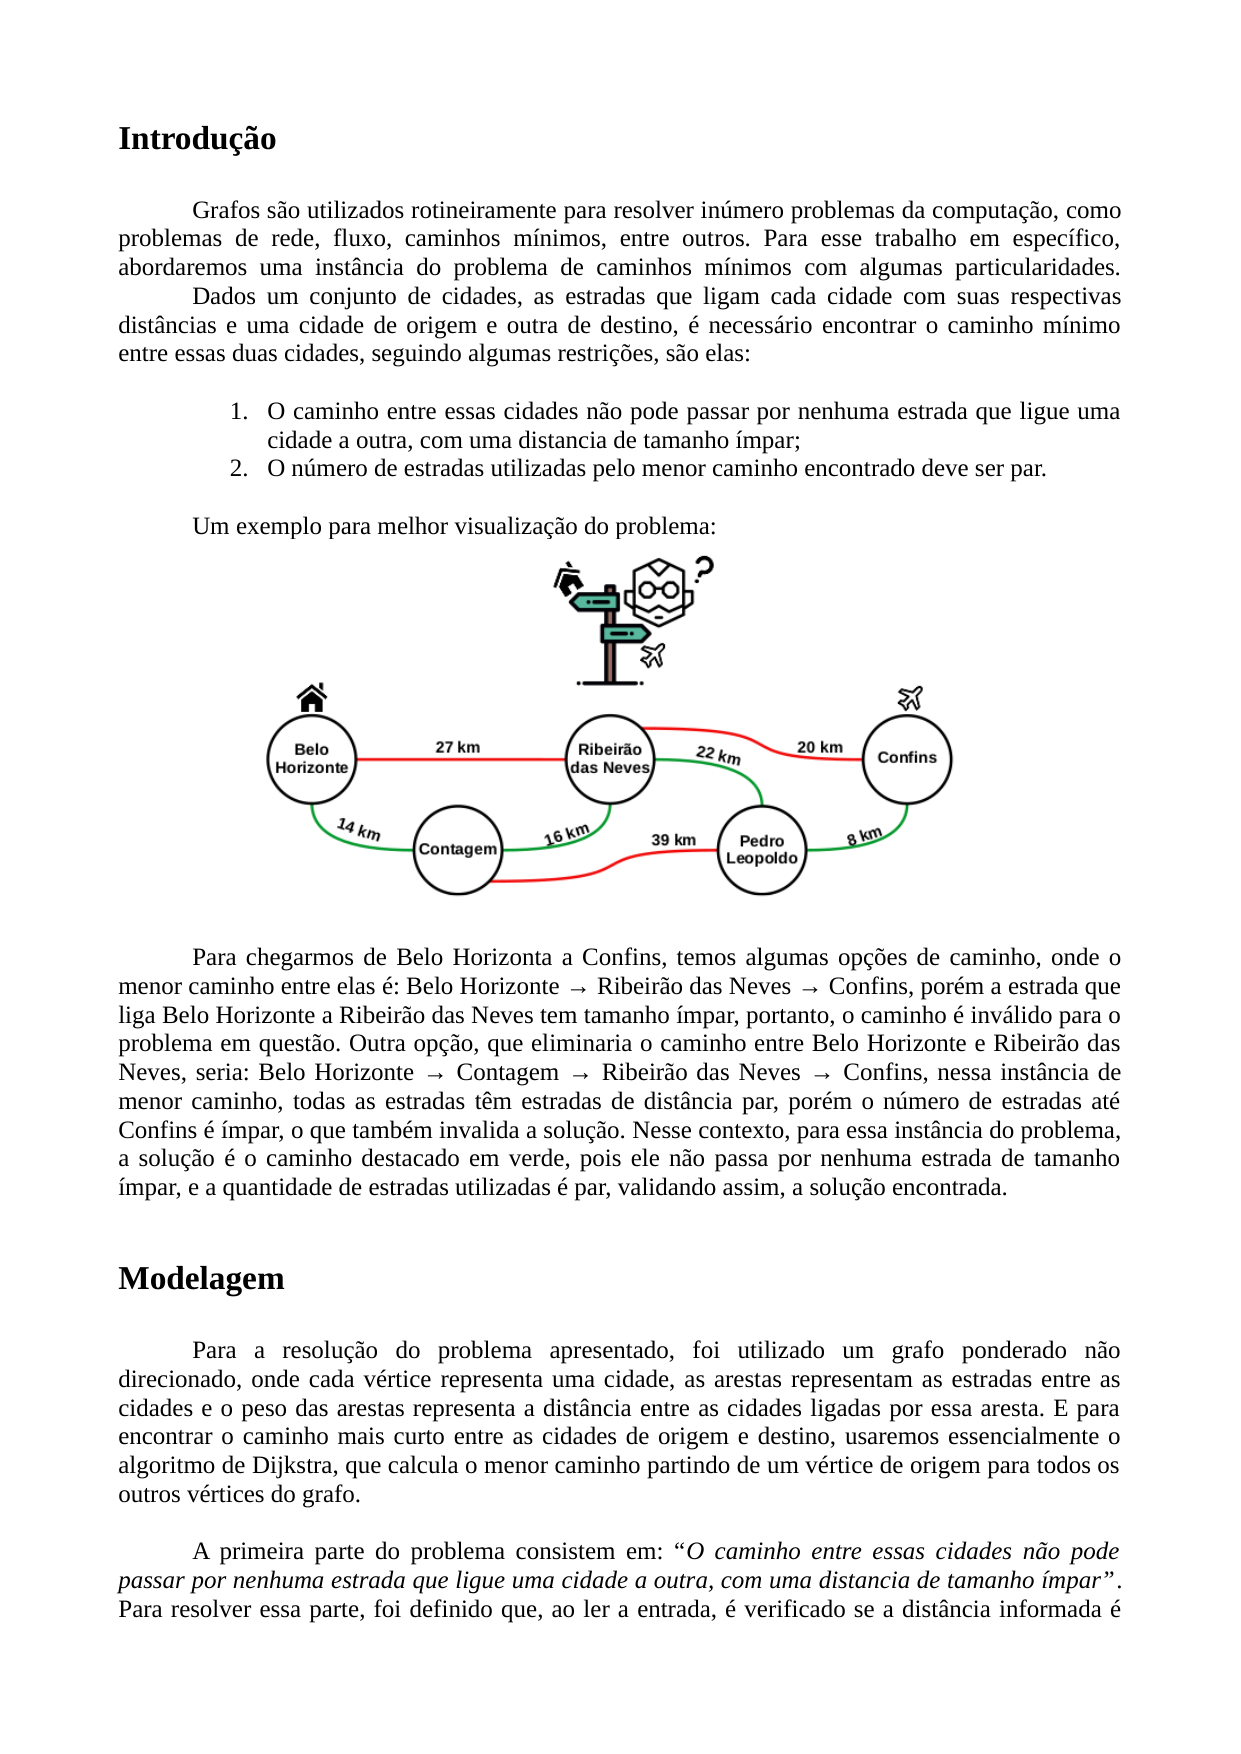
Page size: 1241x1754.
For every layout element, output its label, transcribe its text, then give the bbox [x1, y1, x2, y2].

text Introdução [118, 118, 1122, 156]
text Modelagem [118, 1258, 1122, 1297]
picture [256, 539, 984, 920]
text Grafos são utilizados rotineiramente para resolver inúmero problemas da computação, como problemas de rede, fluxo, caminhos mínimos, entre outros. Para esse trabalho em específico, abordaremos uma instância do problema de caminhos mínimos com algumas particularidades. Dados um conjunto de cidades, as estradas que ligam cada cidade com suas respectivas distâncias e uma cidade de origem e outra de destino, é necessário encontrar o caminho mínimo entre essas duas cidades, seguindo algumas restrições, são elas: [118, 195, 1122, 367]
text A primeira parte do problema consistem em: “O caminho entre essas cidades não pode passar por nenhuma estrada que ligue uma cidade a outra, com uma distancia de tamanho ímpar”. Para resolver essa parte, foi definido que, ao ler a entrada, é verificado se a distância informada é [118, 1536, 1122, 1623]
text Para chegarmos de Belo Horizonta a Confins, temos algumas opções de caminho, onde o menor caminho entre elas é: Belo Horizonte → Ribeirão das Neves → Confins, porém a estrada que liga Belo Horizonte a Ribeirão das Neves tem tamanho ímpar, portanto, o caminho é inválido para o problema em questão. Outra opção, que eliminaria o caminho entre Belo Horizonte e Ribeirão das Neves, seria: Belo Horizonte → Contagem → Ribeirão das Neves → Confins, nessa instância de menor caminho, todas as estradas têm estradas de distância par, porém o número de estradas até Confins é ímpar, o que também invalida a solução. Nesse contexto, para essa instância do problema, a solução é o caminho destacado em verde, pois ele não passa por nenhuma estrada de tamanho ímpar, e a quantidade de estradas utilizadas é par, validando assim, a solução encontrada. [118, 942, 1122, 1201]
list O número de estradas utilizadas pelo menor caminho encontrado deve ser par. [229, 453, 1122, 482]
list O caminho entre essas cidades não pode passar por nenhuma estrada que ligue uma cidade a outra, com uma distancia de tamanho ímpar; [229, 396, 1122, 453]
text Um exemplo para melhor visualização do problema: [118, 511, 1122, 540]
text Para a resolução do problema apresentado, foi utilizado um grafo ponderado não direcionado, onde cada vértice representa uma cidade, as arestas representam as estradas entre as cidades e o peso das arestas representa a distância entre as cidades ligadas por essa aresta. E para encontrar o caminho mais curto entre as cidades de origem e destino, usaremos essencialmente o algoritmo de Dijkstra, que calcula o menor caminho partindo de um vértice de origem para todos os outros vértices do grafo. [118, 1335, 1122, 1508]
